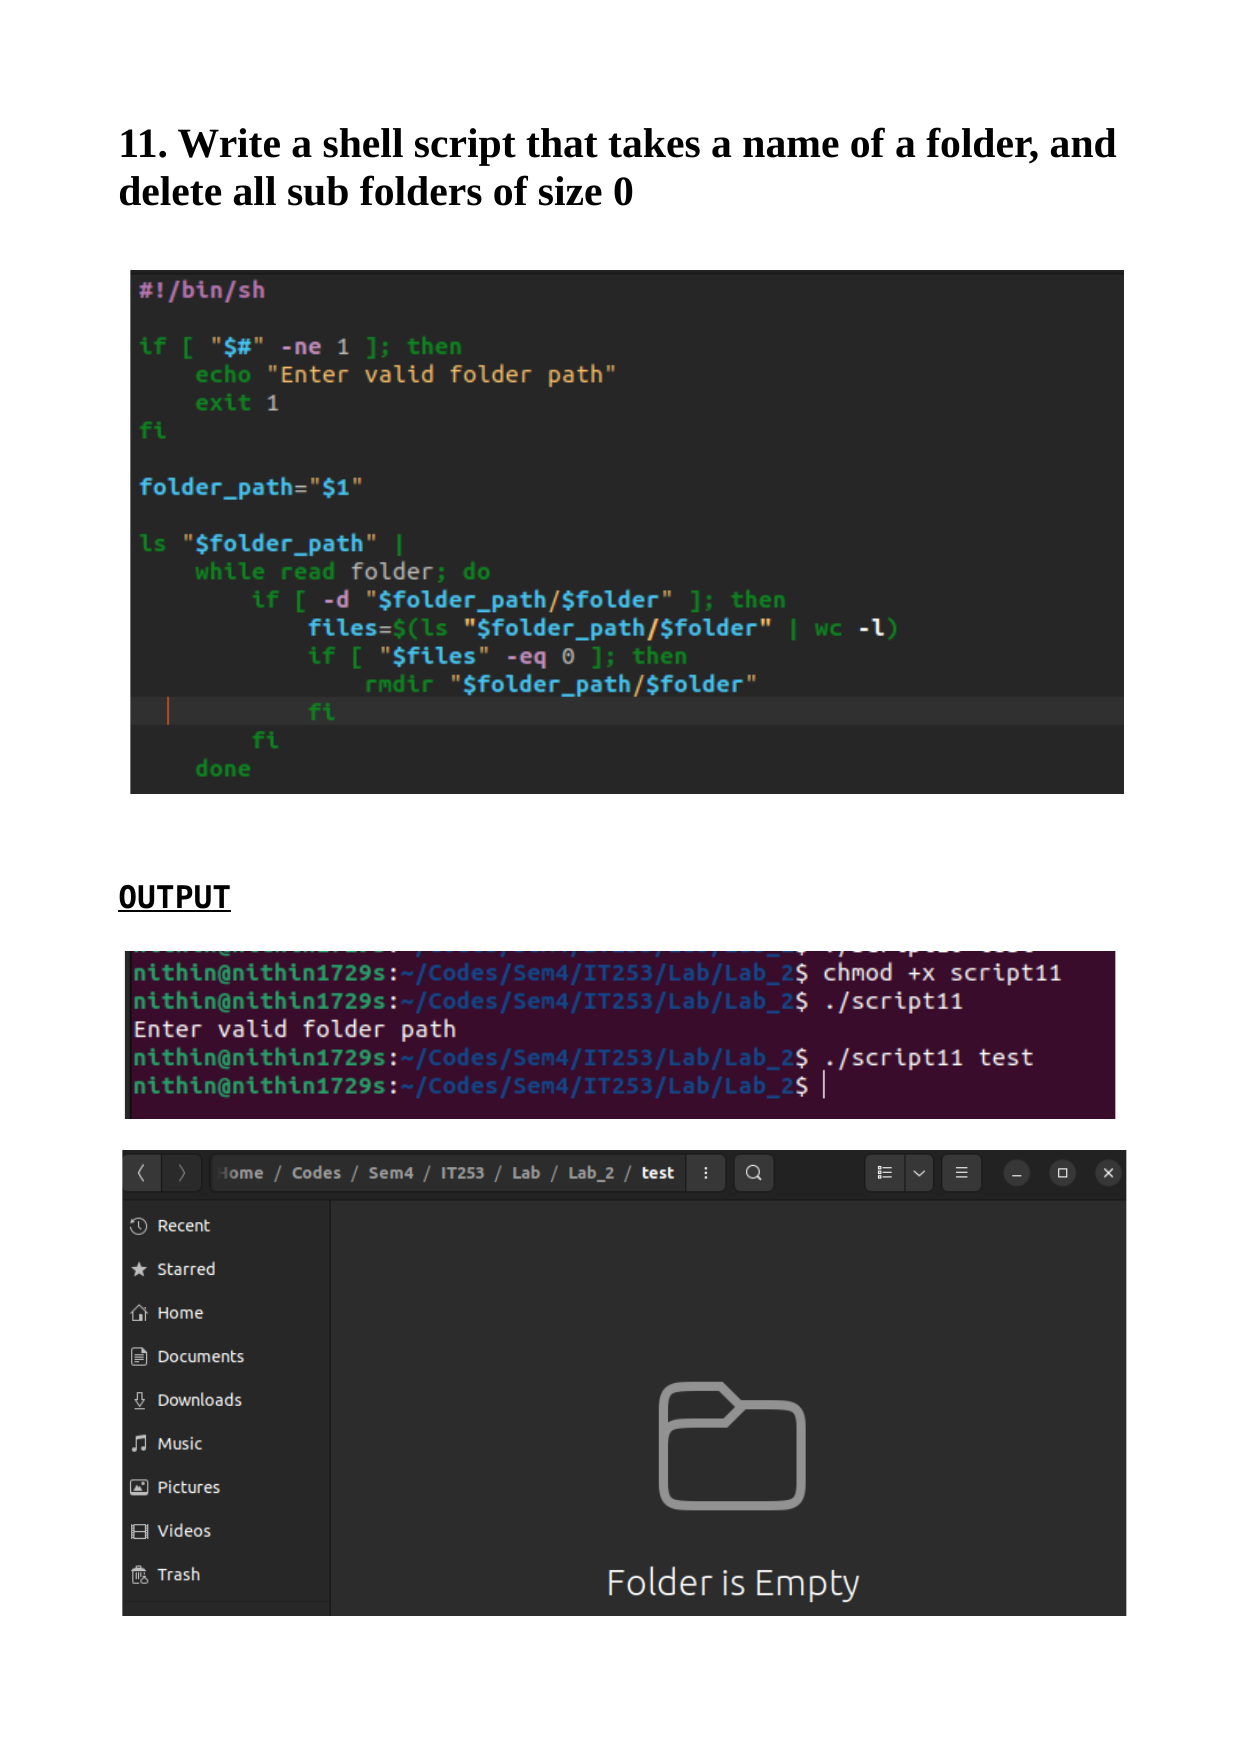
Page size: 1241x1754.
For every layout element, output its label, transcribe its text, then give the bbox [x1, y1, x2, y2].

picture [122, 1150, 1127, 1616]
text 11. Write a shell script that takes a name of a folder, and delete all sub folders of size 0 [118, 118, 1122, 214]
picture [124, 951, 1116, 1119]
picture [130, 270, 1124, 794]
text OUTPUT [118, 879, 1122, 915]
